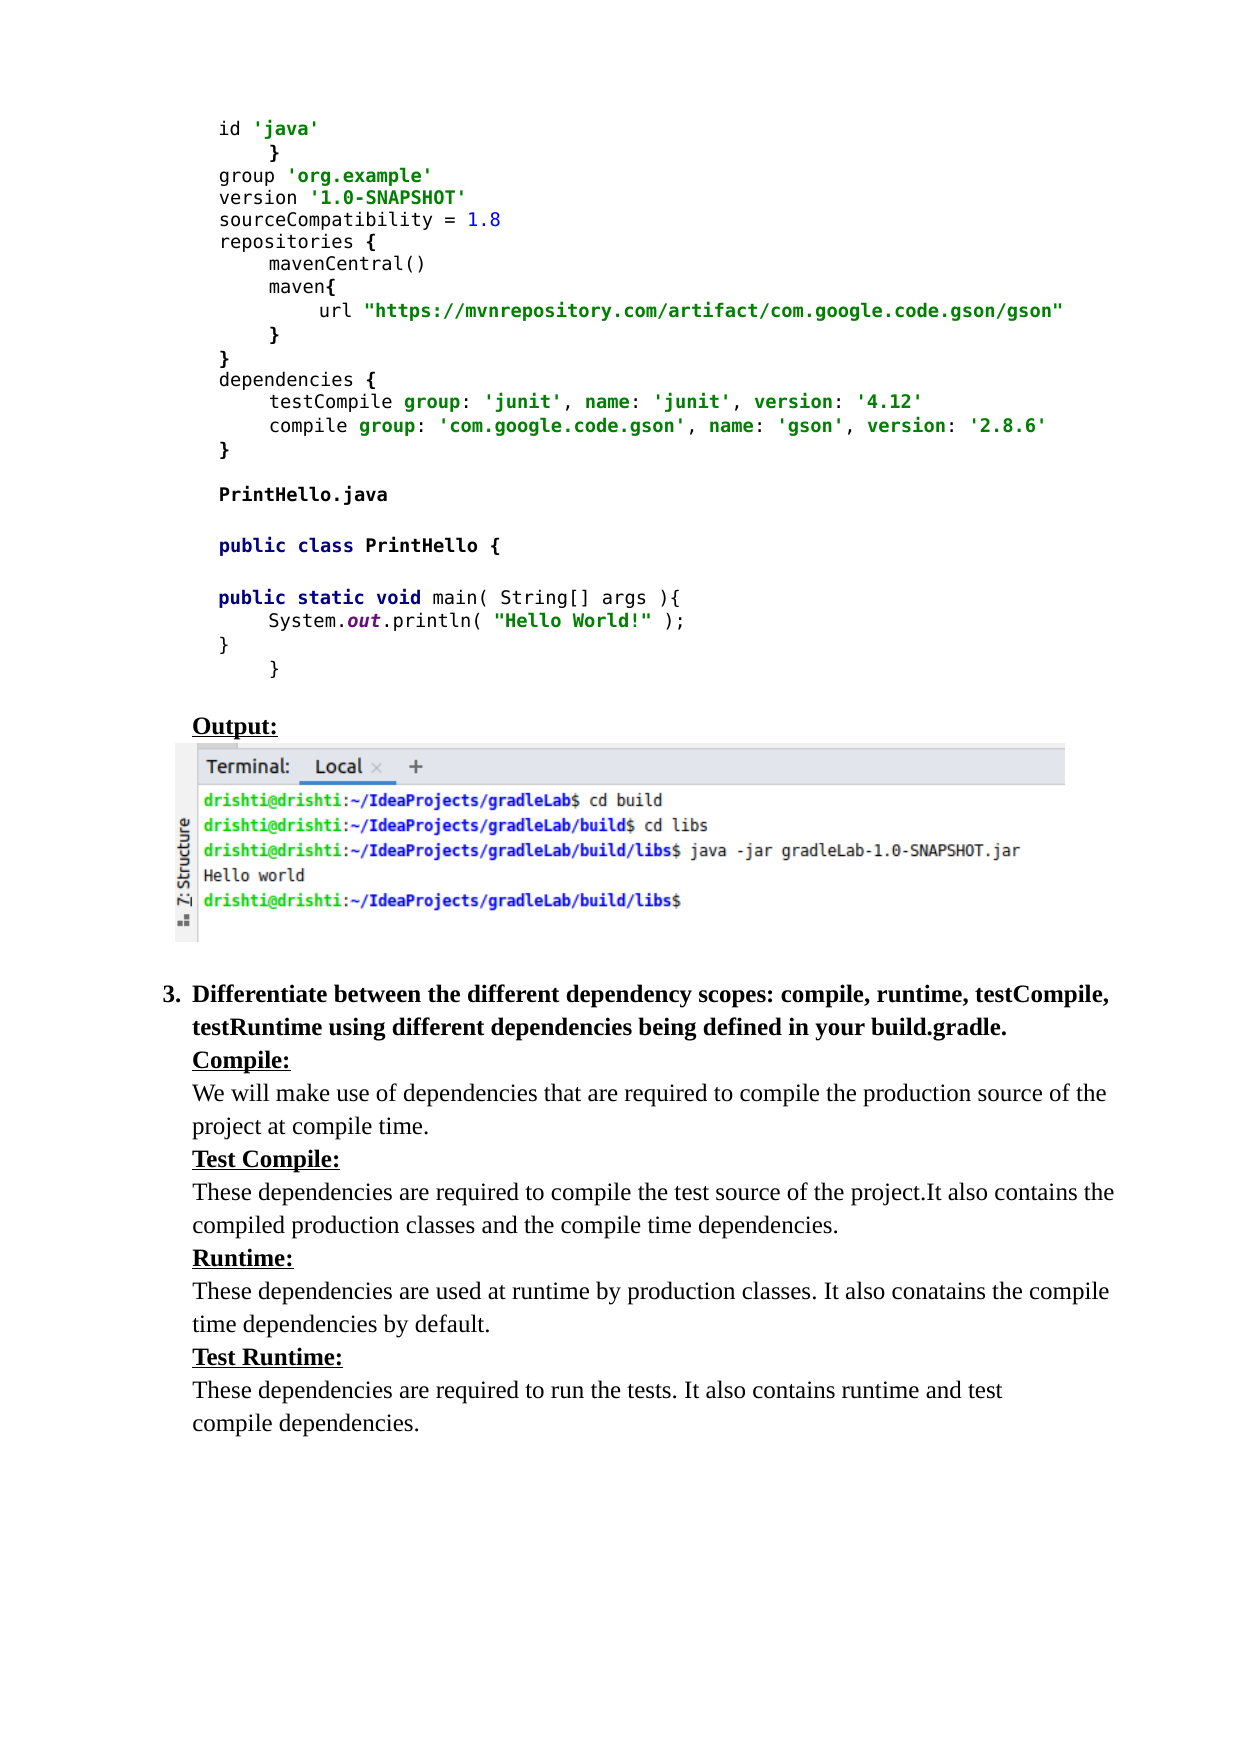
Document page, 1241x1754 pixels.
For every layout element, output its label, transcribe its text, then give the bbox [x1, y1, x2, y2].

text url "https://mvnrepository.com/artifact/com.google.code.gson/gson" [218, 300, 1122, 324]
text } [218, 438, 1122, 460]
text } [118, 634, 1122, 658]
text } [218, 658, 1122, 681]
text public class PrintHello { [218, 535, 1122, 557]
list We will make use of dependencies that are required to compile the production source of the project at compile time. [162, 1078, 1122, 1139]
text mavenCentral() [218, 253, 1122, 277]
picture [175, 743, 1065, 942]
text These dependencies are required to compile the test source of the project.It also contains the compiled production classes and the compile time dependencies. [118, 1177, 1122, 1239]
text repositories { [218, 231, 1122, 253]
list Differentiate between the different dependency scopes: compile, runtime, testCompile, testRuntime using different dependencies being defined in your build.gradle. [162, 979, 1122, 1041]
text maven{ [218, 277, 1122, 300]
text public static void main( String[] args ){ [118, 587, 1122, 610]
text dependencies { [218, 369, 1122, 391]
list Compile: [162, 1045, 1122, 1073]
text id 'java' [118, 118, 1122, 142]
text compile group: 'com.google.code.gson', name: 'gson', version: '2.8.6' [218, 415, 1122, 438]
text } [218, 347, 1122, 369]
text Test Runtime: [118, 1342, 1122, 1371]
list Test Compile: [162, 1144, 1122, 1173]
text version '1.0-SNAPSHOT' [218, 187, 1122, 209]
text Runtime: [118, 1243, 1122, 1272]
text PrintHello.java [218, 484, 1122, 506]
text System.out.println( "Hello World!" ); [118, 610, 1122, 634]
text sourceCompatibility = 1.8 [218, 209, 1122, 231]
text These dependencies are required to run the tests. It also contains runtime and test compile dependencies. [118, 1375, 1122, 1437]
list Output: [162, 711, 1122, 739]
text These dependencies are used at runtime by production classes. It also conatains the compile time dependencies by default. [118, 1276, 1122, 1338]
text group 'org.example' [218, 165, 1122, 187]
text testCompile group: 'junit', name: 'junit', version: '4.12' [218, 391, 1122, 415]
text } [218, 324, 1122, 347]
text } [218, 142, 1122, 165]
